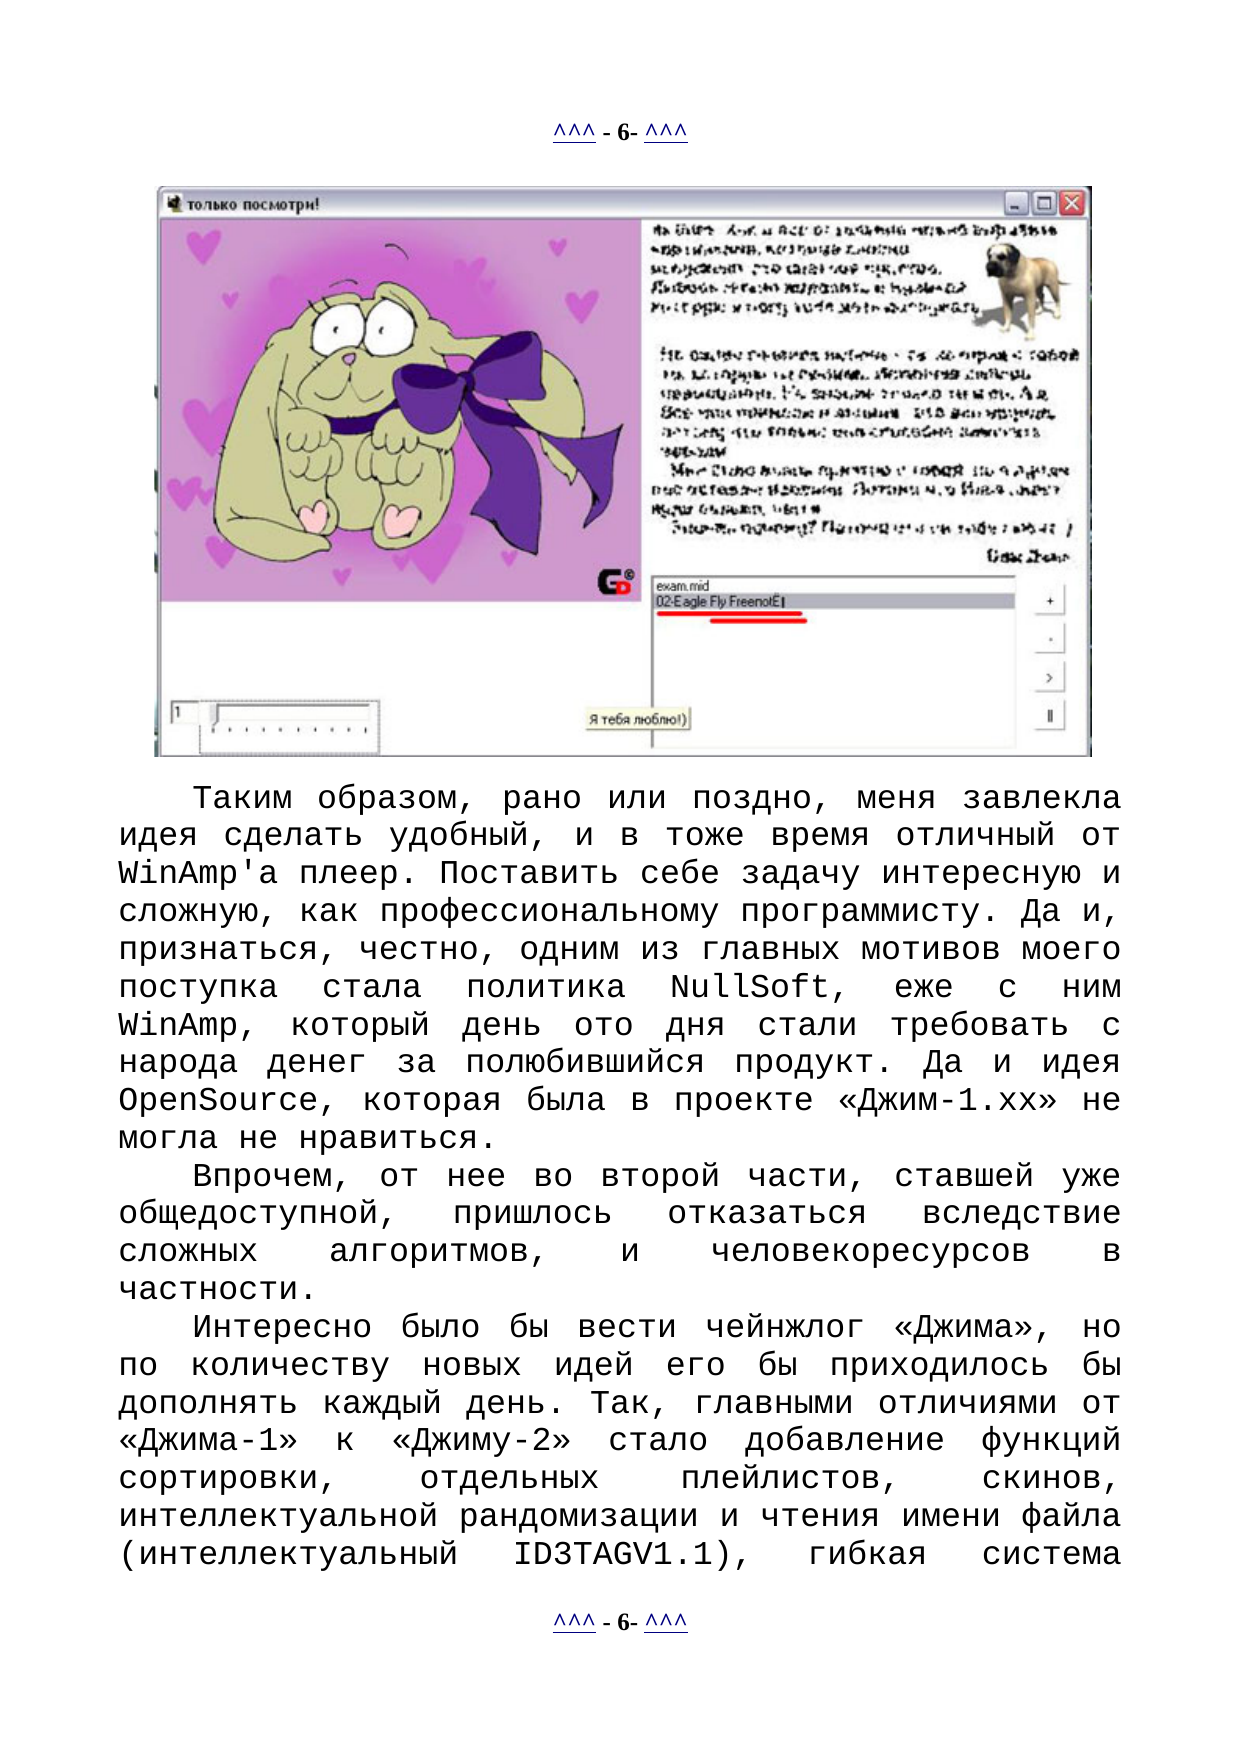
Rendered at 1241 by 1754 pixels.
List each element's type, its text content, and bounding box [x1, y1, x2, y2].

text Интересно было бы вести чейнжлог «Джима», но по количеству новых идей его бы приходилось бы дополнять каждый день. Так, главными отличиями от «Джима-1» к «Джиму-2» стало добавление функций сортировки, отдельных плейлистов, скинов, интеллектуальной рандомизации и чтения имени файла (интеллектуальный ID3TAGV1.1), гибкая система [118, 1310, 1122, 1574]
picture [154, 186, 1092, 757]
text Таким образом, рано или поздно, меня завлекла идея сделать удобный, и в тоже время отличный от WinAmp'a плеер. Поставить себе задачу интересную и сложную, как профессиональному программисту. Да и, признаться, честно, одним из главных мотивов моего поступка стала политика NullSoft, еже с ним WinAmp, который день ото дня стали требовать с народа денег за полюбившийся продукт. Да и идея OpenSource, которая была в проекте «Джим-1.хх» не могла не нравиться. [118, 780, 1122, 1158]
text Впрочем, от нее во второй части, ставшей уже общедоступной, пришлось отказаться вследствие сложных алгоритмов, и человекоресурсов в частности. [118, 1158, 1122, 1310]
